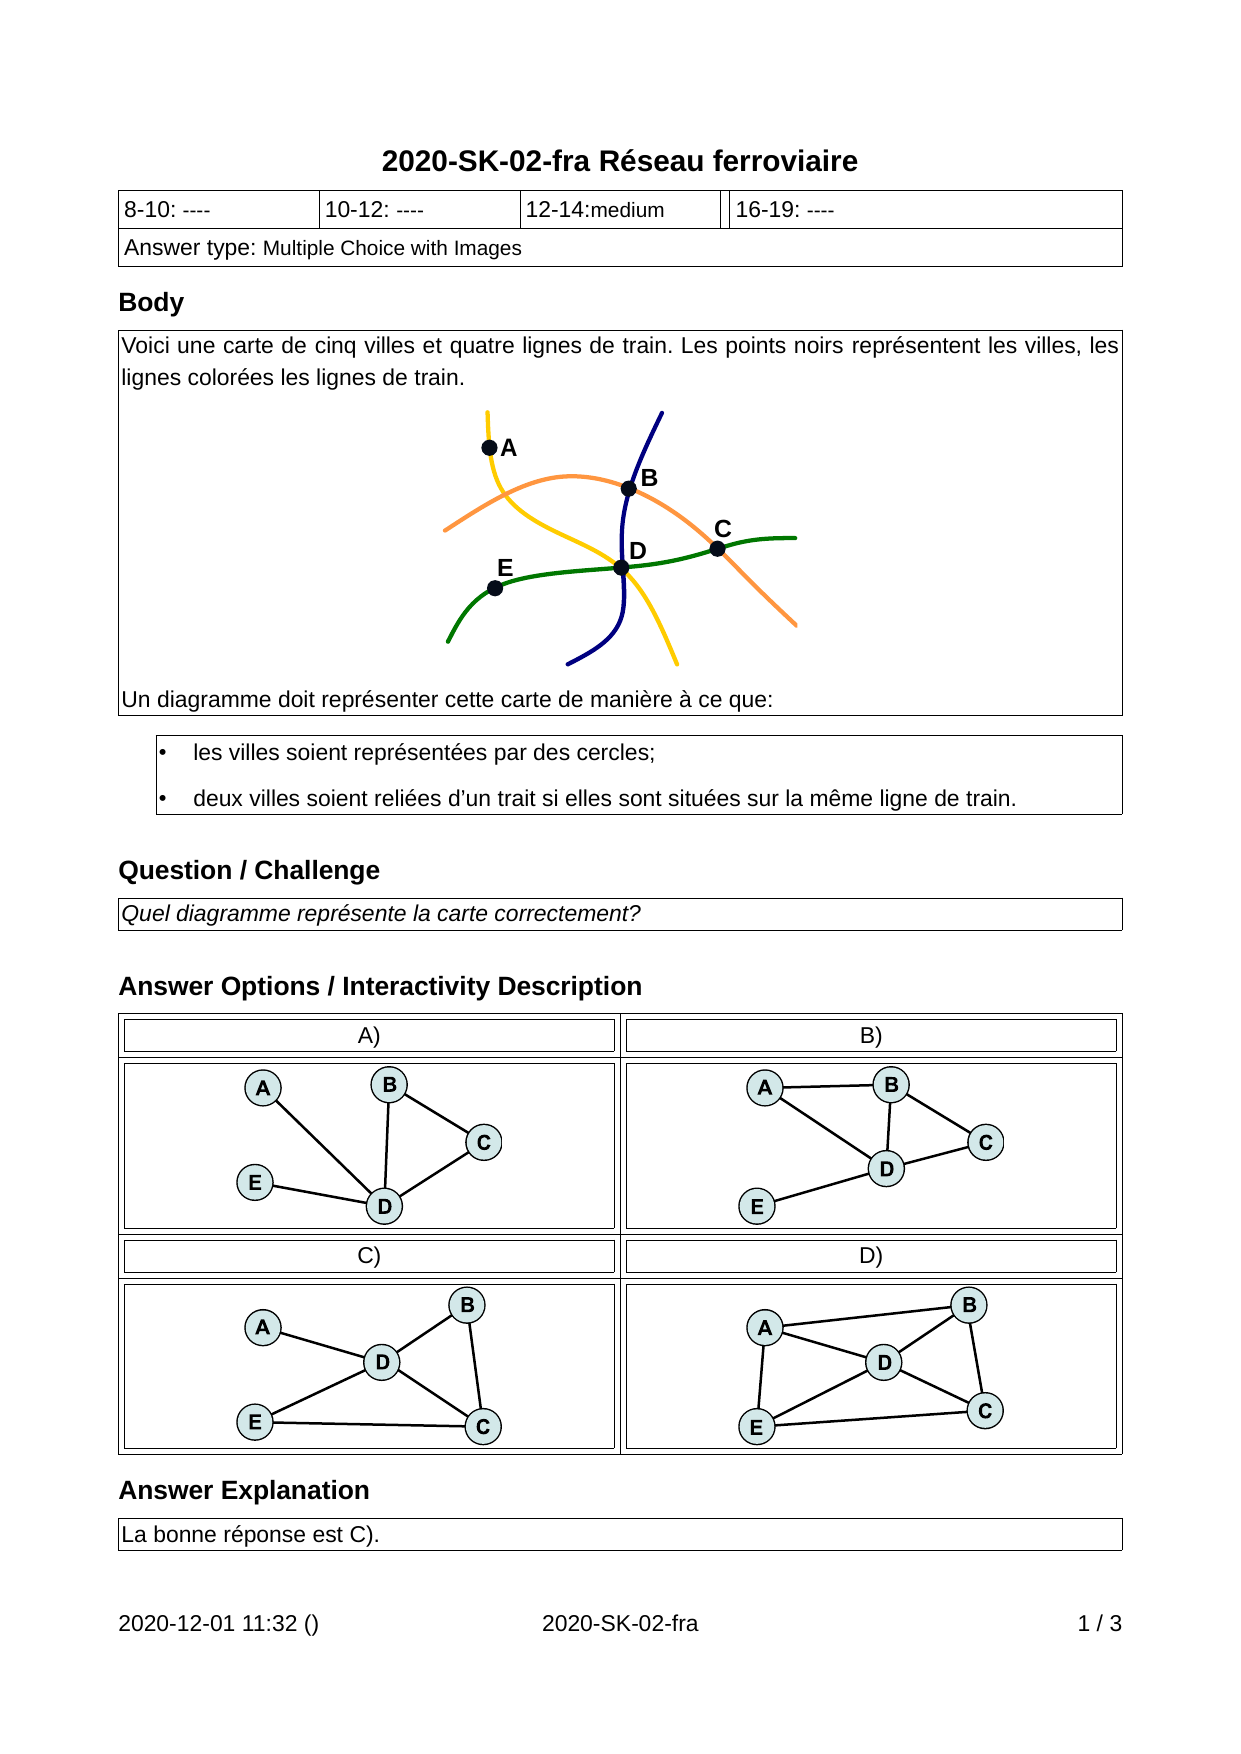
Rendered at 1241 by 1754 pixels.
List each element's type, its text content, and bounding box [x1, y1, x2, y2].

subtitle Question / Challenge [118, 854, 1122, 885]
table_cell [621, 1279, 1122, 1454]
subtitle Answer Explanation [118, 1475, 1122, 1505]
text Voici une carte de cinq villes et quatre lignes de train. Les points noirs représentent les villes, les lignes colorées les lignes de train. [119, 331, 1122, 390]
list deux villes soient reliées d’un trait si elles sont situées sur la même ligne de train. [157, 782, 1122, 814]
table_header 14-16: easy [721, 191, 729, 228]
subtitle Answer Options / Interactivity Description [118, 970, 1122, 1001]
subtitle Body [118, 287, 1122, 317]
text La bonne réponse est C). [119, 1519, 1122, 1550]
text Quel diagramme représente la carte correctement? [119, 899, 1122, 930]
table_header B) [621, 1014, 1122, 1057]
table_cell [119, 1058, 620, 1234]
table_cell [119, 1279, 620, 1454]
table_cell Answer type: Multiple Choice with Images [119, 229, 1122, 266]
text Un diagramme doit représenter cette carte de manière à ce que: [119, 683, 1122, 715]
subtitle 2020-SK-02-fra Réseau ferroviaire [118, 143, 1122, 177]
table_header 8-10: ---- [119, 191, 319, 228]
table_header A) [119, 1014, 620, 1057]
list les villes soient représentées par des cercles; [157, 736, 1122, 765]
table_header 12-14:medium [521, 191, 720, 228]
table_cell D) [621, 1235, 1122, 1278]
table_header 10-12: ---- [320, 191, 520, 228]
table_cell [621, 1058, 1122, 1234]
table_header 16-19: ---- [730, 191, 1122, 228]
table_cell C) [119, 1235, 620, 1278]
